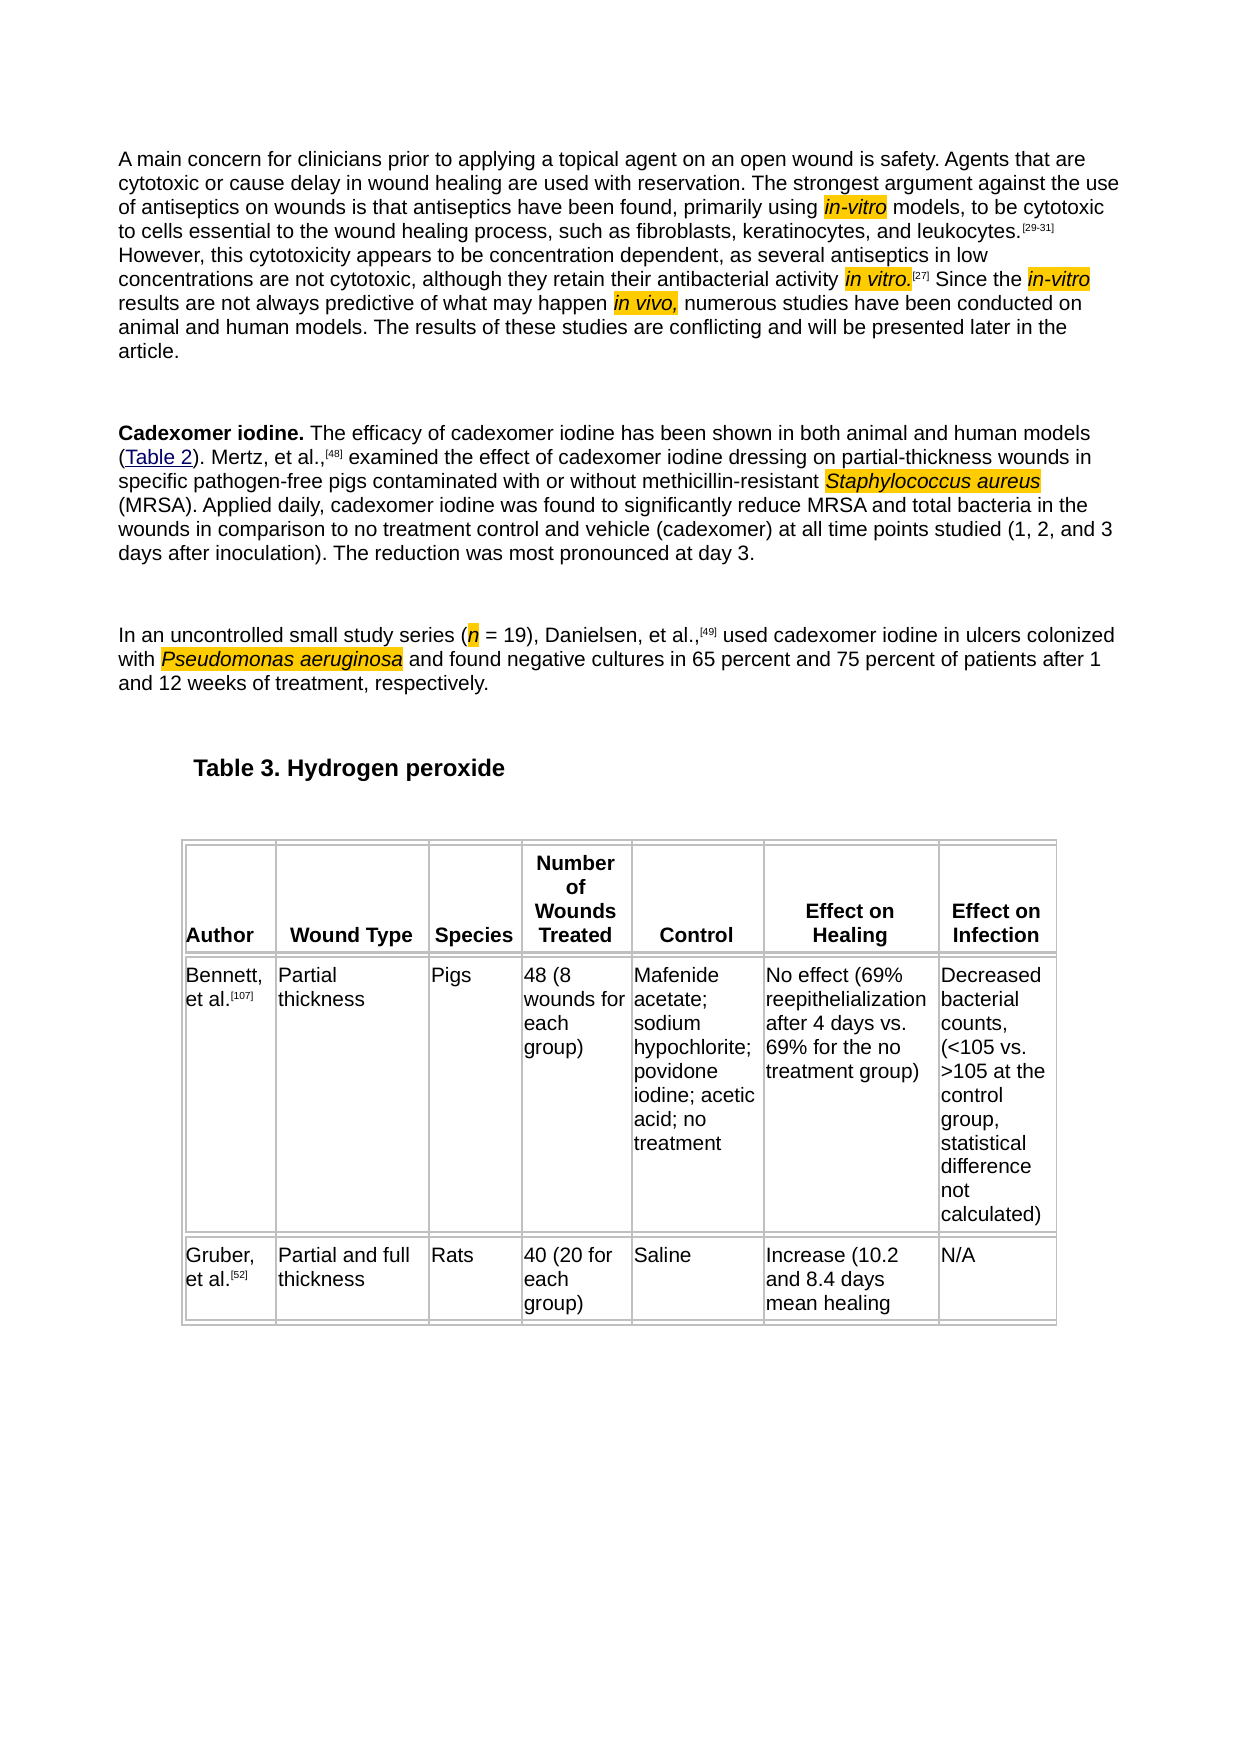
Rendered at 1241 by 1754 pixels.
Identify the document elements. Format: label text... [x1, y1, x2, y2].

text A main concern for clinicians prior to applying a topical agent on an open wound is safety. Agents that are cytotoxic or cause delay in wound healing are used with reservation. The strongest argument against the use of antiseptics on wounds is that antiseptics have been found, primarily using in-vitro models, to be cytotoxic to cells essential to the wound healing process, such as fibroblasts, keratinocytes, and leukocytes.[29-31] However, this cytotoxicity appears to be concentration dependent, as several antiseptics in low concentrations are not cytotoxic, although they retain their antibacterial activity in vitro.[27] Since the in-vitro results are not always predictive of what may happen in vivo, numerous studies have been conducted on animal and human models. The results of these studies are conflicting and will be presented later in the article. [118, 147, 1122, 363]
table_cell 40 (20 for each group) [523, 1238, 631, 1319]
subtitle Table 3. Hydrogen peroxide [193, 753, 1122, 781]
text Cadexomer iodine. The efficacy of cadexomer iodine has been shown in both animal and human models (Table 2). Mertz, et al.,[48] examined the effect of cadexomer iodine dressing on partial-thickness wounds in specific pathogen-free pigs contaminated with or without methicillin-resistant Staphylococcus aureus (MRSA). Applied daily, cadexomer iodine was found to significantly reduce MRSA and total bacteria in the wounds in comparison to no treatment control and vehicle (cadexomer) at all time points studied (1, 2, and 3 days after inoculation). The reduction was most pronounced at day 3. [118, 421, 1122, 565]
table_cell Pigs [430, 958, 521, 1231]
table_header Wound Type [277, 846, 428, 951]
table_cell Mafenide acetate; sodium hypochlorite; povidone iodine; acetic acid; no treatment [633, 958, 763, 1231]
table_cell 48 (8 wounds for each group) [523, 958, 631, 1231]
table_cell Rats [430, 1238, 521, 1319]
table_header Effect on Healing [765, 846, 938, 951]
table_header Effect on Infection [940, 846, 1056, 951]
table_cell N/A [940, 1238, 1056, 1319]
table_cell Saline [633, 1238, 763, 1319]
table_header Number of Wounds Treated [523, 846, 631, 951]
table_header Author [184, 841, 275, 951]
table_cell No effect (69% reepithelialization after 4 days vs. 69% for the no treatment group) [765, 958, 938, 1231]
table_cell Decreased bacterial counts, (<105 vs. >105 at the control group, statistical difference not calculated) [940, 958, 1056, 1231]
table_header Species [430, 846, 521, 951]
table_cell Partial and full thickness [277, 1238, 428, 1319]
text In an uncontrolled small study series (n = 19), Danielsen, et al.,[49] used cadexomer iodine in ulcers colonized with Pseudomonas aeruginosa and found negative cultures in 65 percent and 75 percent of patients after 1 and 12 weeks of treatment, respectively. [118, 623, 1122, 695]
table_cell Increase (10.2 and 8.4 days mean healing [765, 1238, 938, 1319]
table_header Control [633, 846, 763, 951]
table_cell Partial thickness [277, 958, 428, 1231]
table_cell Bennett, et al.[107] [187, 958, 275, 1231]
table_cell Gruber, et al.[52] [184, 1231, 275, 1319]
